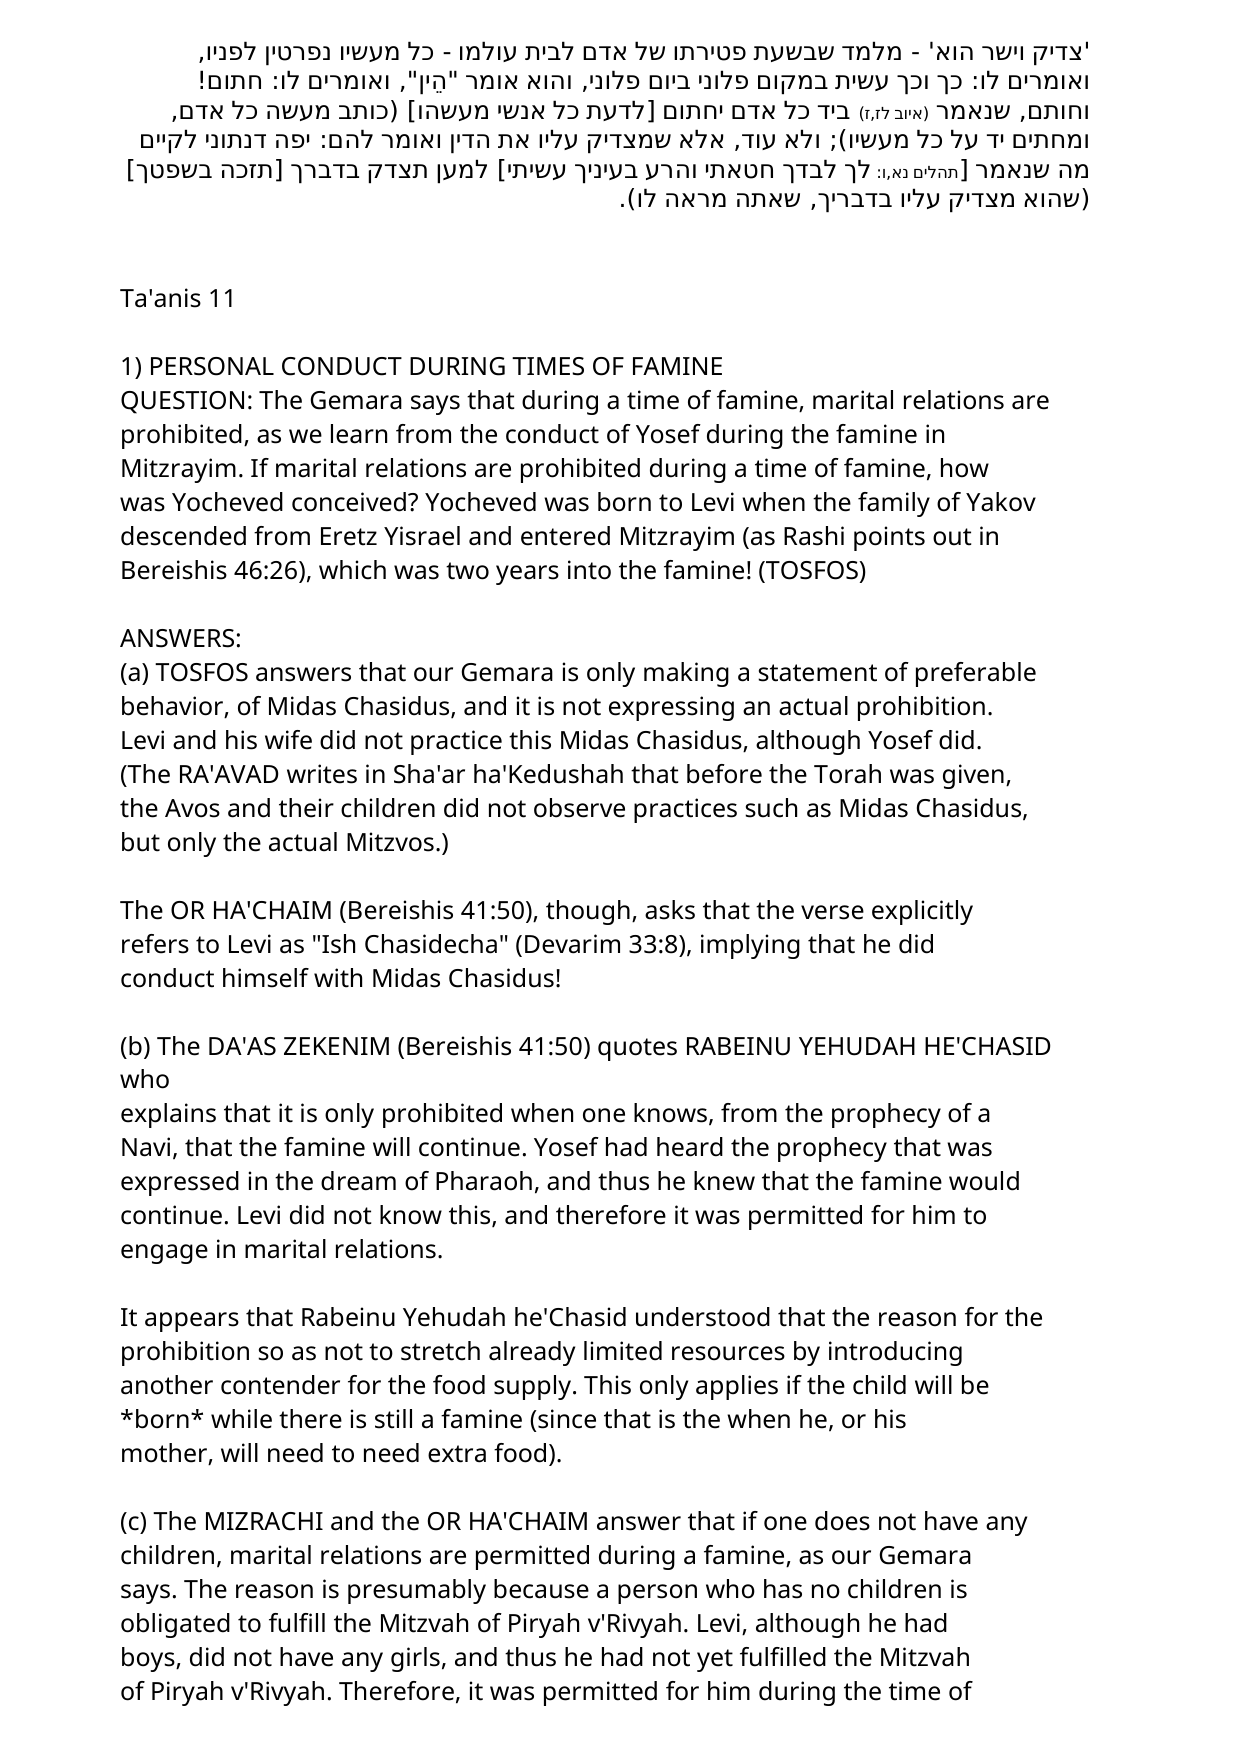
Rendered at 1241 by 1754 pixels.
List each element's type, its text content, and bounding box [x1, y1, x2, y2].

text expressed in the dream of Pharaoh, and thus he knew that the famine would [120, 1164, 1090, 1198]
text behavior, of Midas Chasidus, and it is not expressing an actual prohibition. [120, 689, 1090, 723]
text (b) The DA'AS ZEKENIM (Bereishis 41:50) quotes RABEINU YEHUDAH HE'CHASID who [120, 1028, 1090, 1096]
text descended from Eretz Yisrael and entered Mitzrayim (as Rashi points out in [120, 519, 1090, 553]
text prohibited, as we learn from the conduct of Yosef during the famine in [120, 417, 1090, 451]
text Ta'anis 11 [120, 281, 1090, 315]
text prohibition so as not to stretch already limited resources by introducing [120, 1334, 1090, 1368]
text The OR HA'CHAIM (Bereishis 41:50), though, asks that the verse explicitly [120, 893, 1090, 927]
text 'צדיק וישר הוא' - מלמד שבשעת פטירתו של אדם לבית עולמו - כל מעשיו נפרטין לפניו, ואומרים לו: כך וכך עשית במקום פלוני ביום פלוני, והוא אומר "הֵין", ואומרים לו: חתום! וחותם, שנאמר (איוב לז,ז) ביד כל אדם יחתום [לדעת כל אנשי מעשהו] (כותב מעשה כל אדם, ומחתים יד על כל מעשיו); ולא עוד, אלא שמצדיק עליו את הדין ואומר להם: יפה דנתוני לקיים מה שנאמר [תהלים נא,ו: לך לבדך חטאתי והרע בעיניך עשיתי] למען תצדק בדברך [תזכה בשפטך] (שהוא מצדיק עליו בדבריך, שאתה מראה לו). [120, 37, 1090, 213]
text (a) TOSFOS answers that our Gemara is only making a statement of preferable [120, 655, 1090, 689]
text ANSWERS: [120, 621, 1090, 655]
text *born* while there is still a famine (since that is the when he, or his [120, 1402, 1090, 1436]
text conduct himself with Midas Chasidus! [120, 961, 1090, 994]
text (c) The MIZRACHI and the OR HA'CHAIM answer that if one does not have any [120, 1504, 1090, 1538]
text but only the actual Mitzvos.) [120, 825, 1090, 859]
text Mitzrayim. If marital relations are prohibited during a time of famine, how [120, 451, 1090, 485]
text 1) PERSONAL CONDUCT DURING TIMES OF FAMINE [120, 349, 1090, 383]
text mother, will need to need extra food). [120, 1436, 1090, 1470]
text says. The reason is presumably because a person who has no children is [120, 1572, 1090, 1606]
text continue. Levi did not know this, and therefore it was permitted for him to [120, 1198, 1090, 1232]
text Levi and his wife did not practice this Midas Chasidus, although Yosef did. [120, 723, 1090, 757]
text children, marital relations are permitted during a famine, as our Gemara [120, 1538, 1090, 1572]
text QUESTION: The Gemara says that during a time of famine, marital relations are [120, 383, 1090, 417]
text refers to Levi as "Ish Chasidecha" (Devarim 33:8), implying that he did [120, 927, 1090, 961]
text Navi, that the famine will continue. Yosef had heard the prophecy that was [120, 1130, 1090, 1164]
text It appears that Rabeinu Yehudah he'Chasid understood that the reason for the [120, 1300, 1090, 1334]
text explains that it is only prohibited when one knows, from the prophecy of a [120, 1096, 1090, 1130]
text boys, did not have any girls, and thus he had not yet fulfilled the Mitzvah [120, 1640, 1090, 1674]
text (The RA'AVAD writes in Sha'ar ha'Kedushah that before the Torah was given, [120, 757, 1090, 791]
text of Piryah v'Rivyah. Therefore, it was permitted for him during the time of [120, 1674, 1090, 1708]
text obligated to fulfill the Mitzvah of Piryah v'Rivyah. Levi, although he had [120, 1606, 1090, 1640]
text engage in marital relations. [120, 1232, 1090, 1266]
text Bereishis 46:26), which was two years into the famine! (TOSFOS) [120, 553, 1090, 587]
text the Avos and their children did not observe practices such as Midas Chasidus, [120, 791, 1090, 825]
text was Yocheved conceived? Yocheved was born to Levi when the family of Yakov [120, 485, 1090, 519]
text another contender for the food supply. This only applies if the child will be [120, 1368, 1090, 1402]
